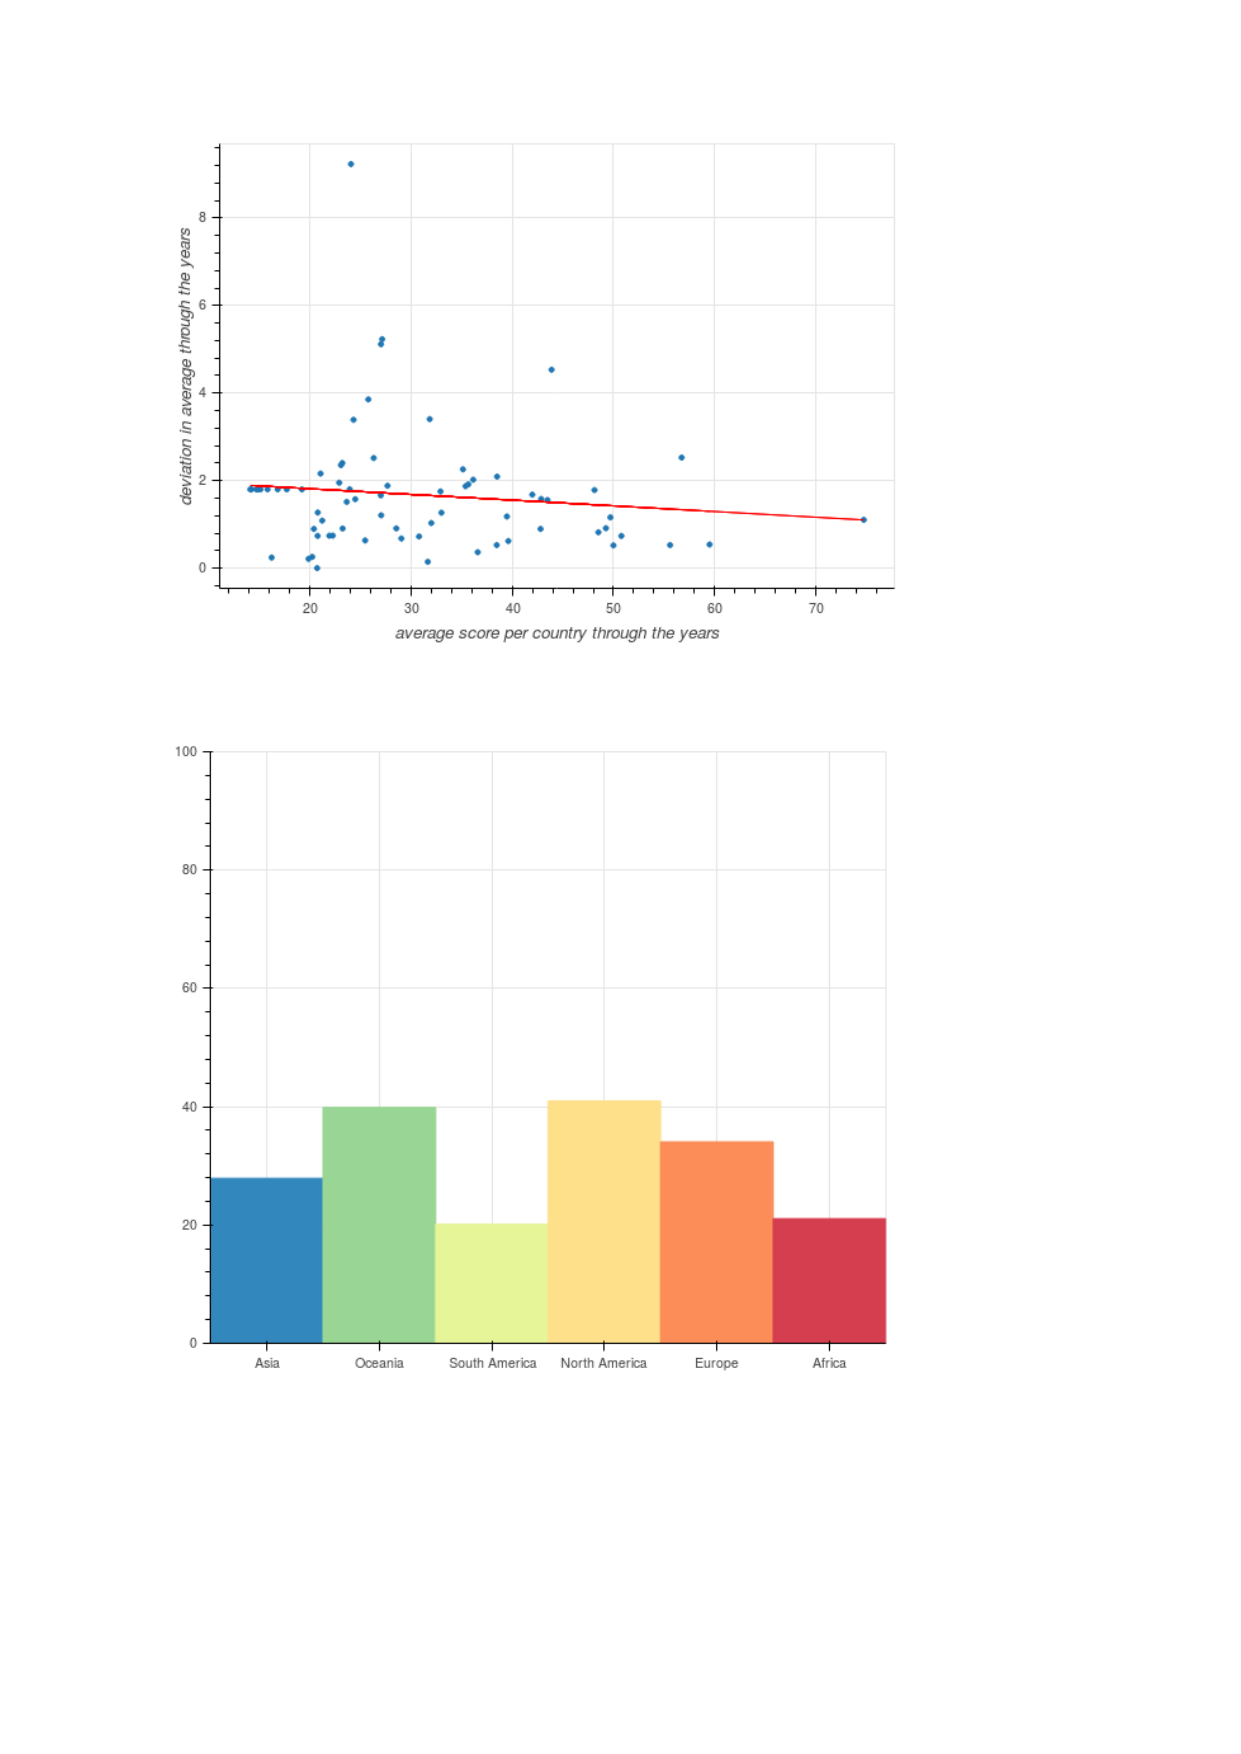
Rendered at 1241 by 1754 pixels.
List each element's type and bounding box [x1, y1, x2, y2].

picture [171, 138, 932, 645]
picture [171, 746, 923, 1373]
